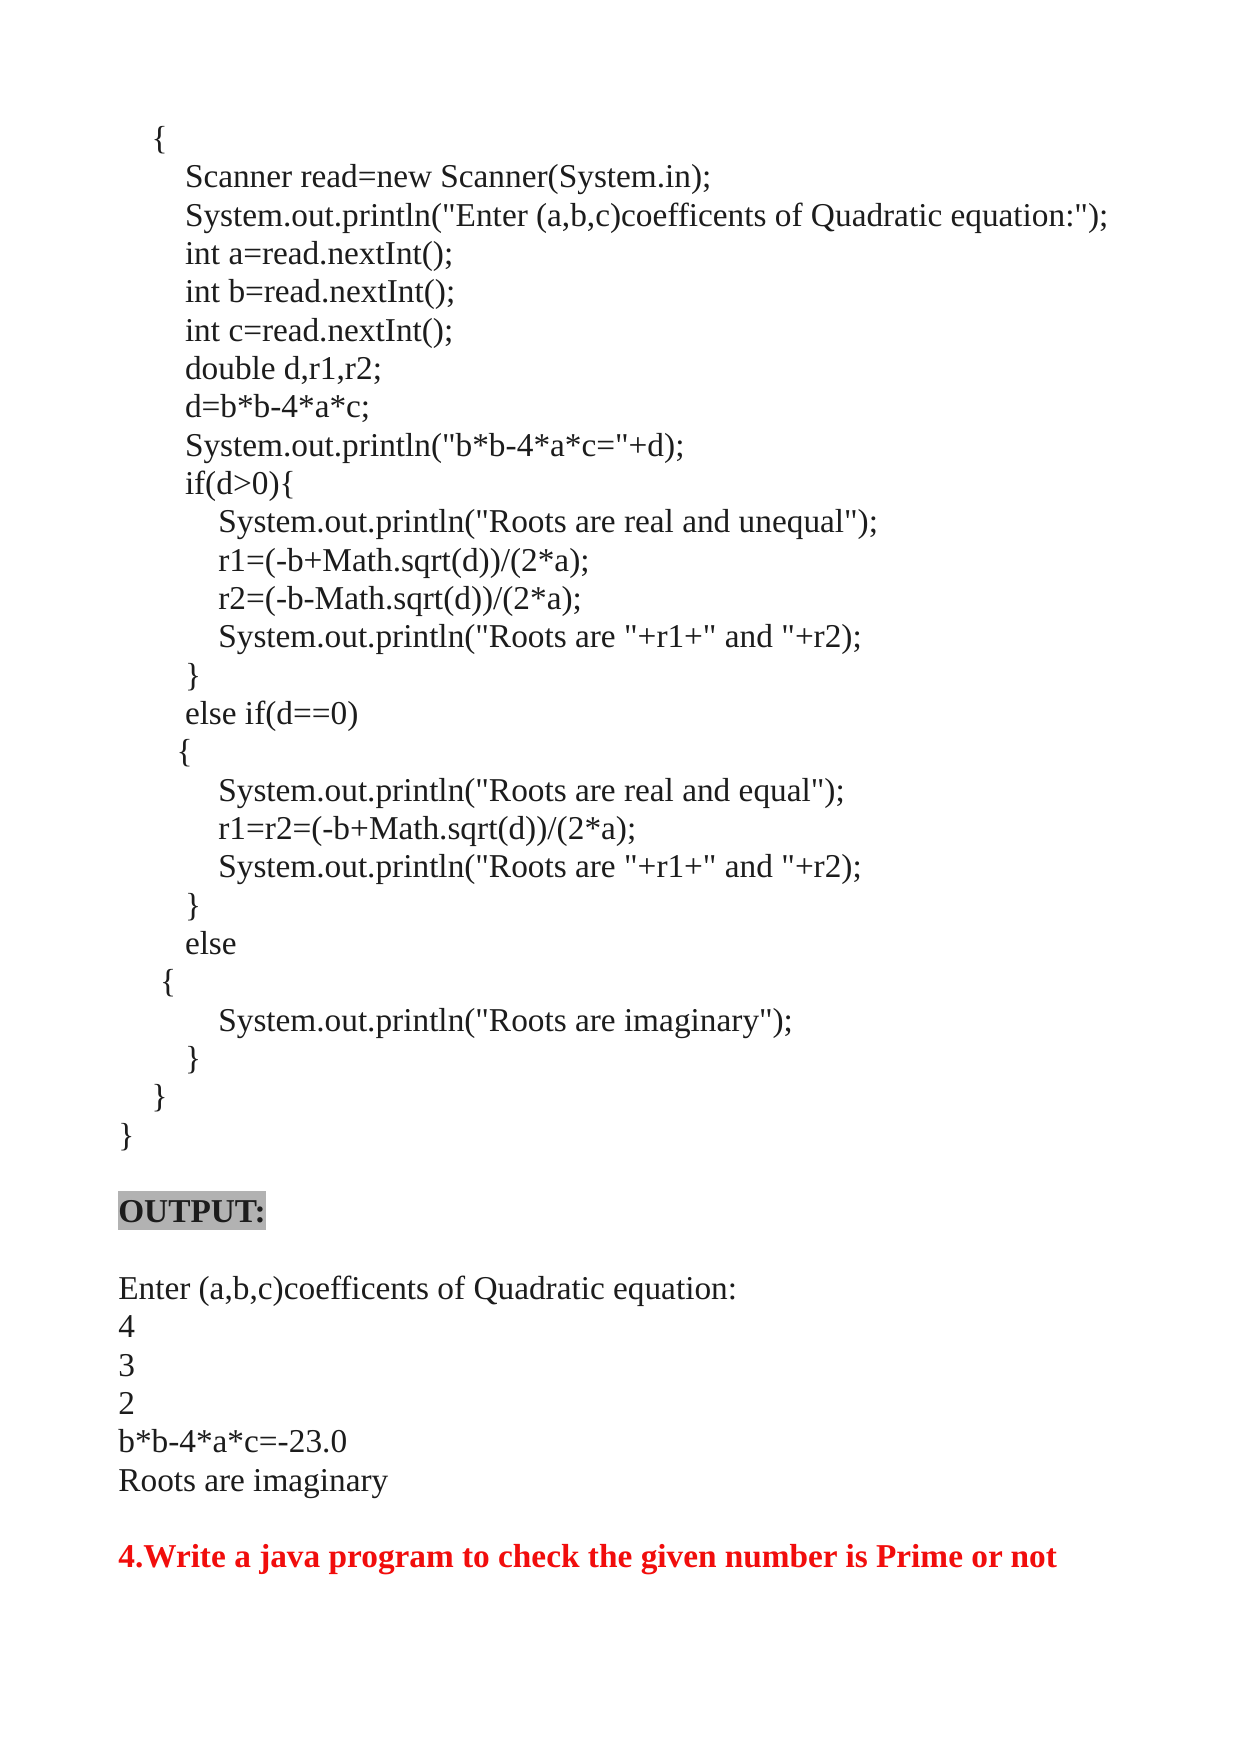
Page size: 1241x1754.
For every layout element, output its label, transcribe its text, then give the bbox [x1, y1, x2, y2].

text else [118, 923, 1122, 961]
text System.out.println("Roots are imaginary"); [118, 1000, 1122, 1038]
text } [118, 655, 1122, 693]
text Enter (a,b,c)coefficents of Quadratic equation: [118, 1268, 1122, 1306]
text r2=(-b-Math.sqrt(d))/(2*a); [118, 578, 1122, 616]
text } [118, 1038, 1122, 1076]
text int a=read.nextInt(); [118, 233, 1122, 271]
text int c=read.nextInt(); [118, 310, 1122, 348]
text System.out.println("Roots are real and unequal"); [118, 501, 1122, 540]
text } [118, 1115, 1122, 1153]
text OUTPUT: [118, 1191, 1122, 1230]
text System.out.println("b*b-4*a*c="+d); [118, 425, 1122, 463]
text r1=(-b+Math.sqrt(d))/(2*a); [118, 540, 1122, 578]
text b*b-4*a*c=-23.0 [118, 1421, 1122, 1460]
text if(d>0){ [118, 463, 1122, 501]
text { [118, 961, 1122, 1000]
text 2 [118, 1383, 1122, 1421]
text } [118, 885, 1122, 923]
text 3 [118, 1345, 1122, 1383]
text } [118, 1076, 1122, 1115]
text 4 [118, 1306, 1122, 1345]
text System.out.println("Roots are "+r1+" and "+r2); [118, 846, 1122, 885]
text int b=read.nextInt(); [118, 271, 1122, 310]
text else if(d==0) [118, 693, 1122, 731]
text Scanner read=new Scanner(System.in); [118, 156, 1122, 195]
text System.out.println("Roots are "+r1+" and "+r2); [118, 616, 1122, 655]
text d=b*b-4*a*c; [118, 386, 1122, 425]
text System.out.println("Enter (a,b,c)coefficents of Quadratic equation:"); [118, 195, 1122, 233]
text double d,r1,r2; [118, 348, 1122, 386]
text { [118, 731, 1122, 770]
text r1=r2=(-b+Math.sqrt(d))/(2*a); [118, 808, 1122, 846]
text System.out.println("Roots are real and equal"); [118, 770, 1122, 808]
text { [118, 118, 1122, 156]
text 4.Write a java program to check the given number is Prime or not [118, 1536, 1122, 1575]
text Roots are imaginary [118, 1460, 1122, 1498]
